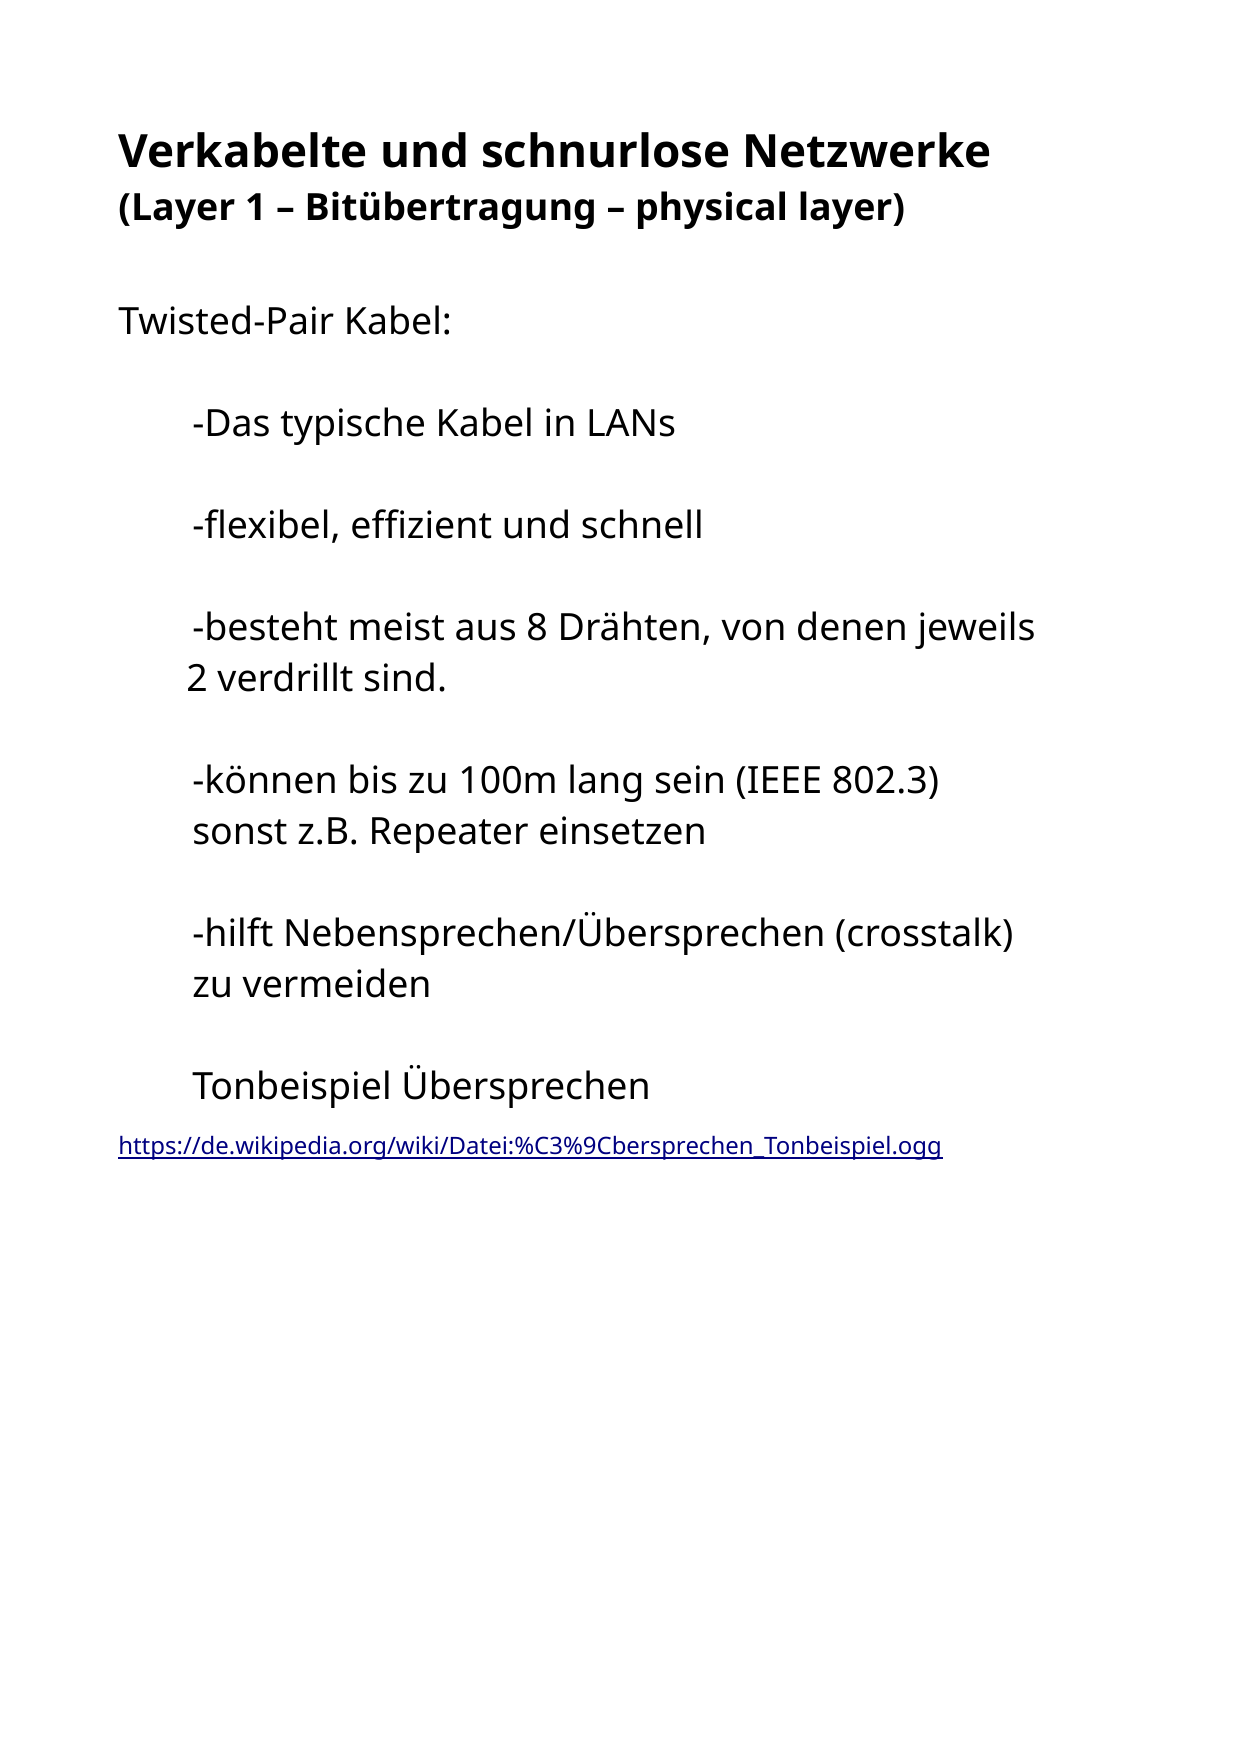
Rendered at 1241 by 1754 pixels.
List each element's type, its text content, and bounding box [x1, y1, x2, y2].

text Verkabelte und schnurlose Netzwerke (Layer 1 – Bitübertragung – physical layer) [118, 118, 1122, 232]
text Twisted-Pair Kabel: -Das typische Kabel in LANs -flexibel, effizient und schnell -besteht meist aus 8 Drähten, von denen jeweils 2 verdrillt sind. -können bis zu 100m lang sein (IEEE 802.3) sonst z.B. Repeater einsetzen -hilft Nebensprechen/Übersprechen (crosstalk) zu vermeiden Tonbeispiel Übersprechen https://de.wikipedia.org/wiki/Datei:%C3%9Cbersprechen_Tonbeispiel.ogg [118, 232, 1122, 1162]
